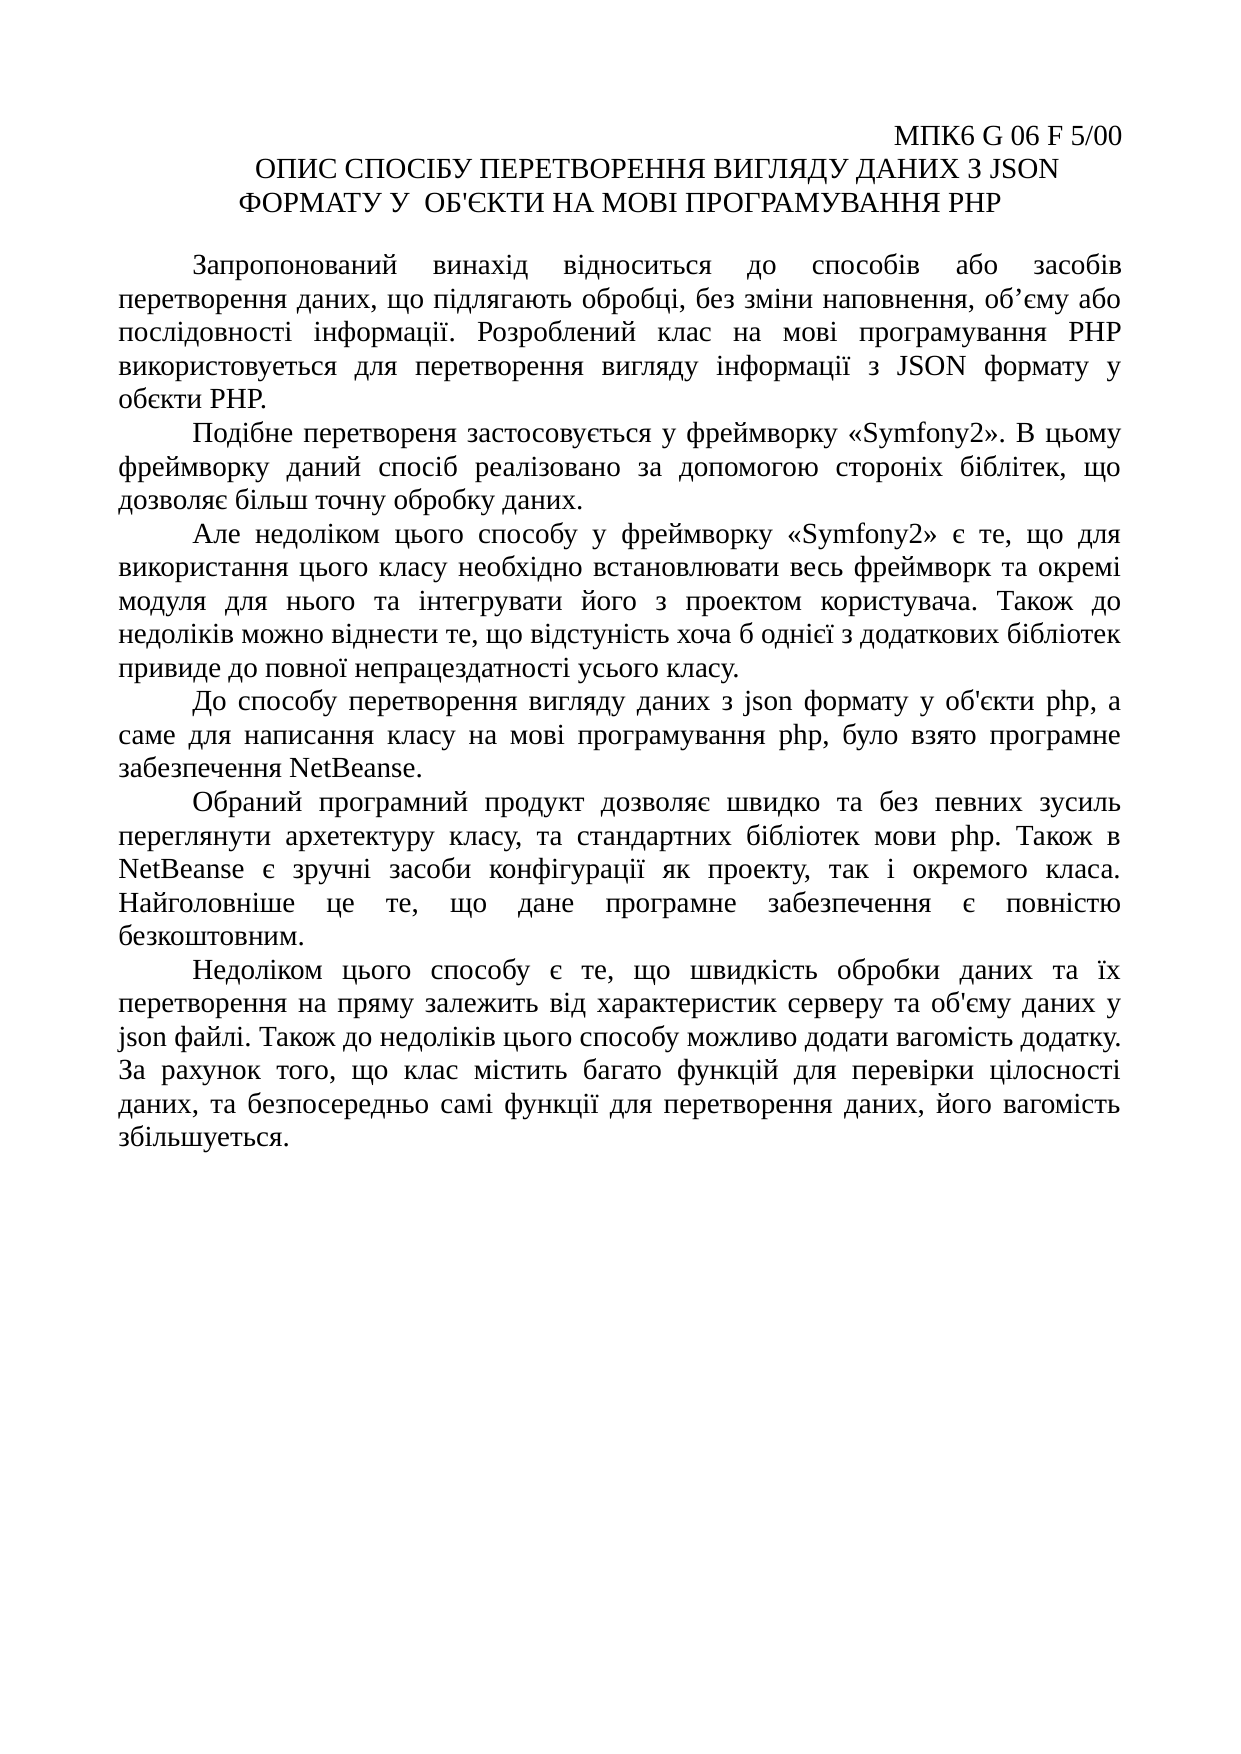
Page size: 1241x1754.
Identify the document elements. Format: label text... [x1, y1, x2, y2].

text Обраний програмний продукт дозволяє швидко та без певних зусиль переглянути архетектуру класу, та стандартних бібліотек мови php. Також в NetBeanse є зручні засоби конфігурації як проекту, так і окремого класа. Найголовніше це те, що дане програмне забезпечення є повністю безкоштовним. [118, 784, 1122, 952]
text ОПИС СПОСІБУ ПЕРЕТВОРЕННЯ ВИГЛЯДУ ДАНИХ З JSON ФОРМАТУ У ОБ'ЄКТИ НА МОВІ ПРОГРАМУВАННЯ PHP [118, 152, 1122, 219]
text Запропонований винахід відноситься до способів або засобів перетворення даних, що підлягають обробці, без зміни наповнення, об’єму або послідовності інформації. Розроблений клас на мові програмування PHP використовуеться для перетворення вигляду інформації з JSON формату у обєкти PHP. [118, 247, 1122, 415]
text Але недоліком цього способу у фреймворку «Symfony2» є те, що для використання цього класу необхідно встановлювати весь фреймворк та окремі модуля для нього та інтегрувати його з проектом користувача. Також до недоліків можно віднести те, що відстуність хоча б однієї з додаткових бібліотек привиде до повної непрацездатності усього класу. [118, 516, 1122, 683]
text Подібне перетвореня застосовується у фреймворку «Symfony2». В цьому фреймворку даний спосіб реалізовано за допомогою стороніх біблітек, що дозволяє більш точну обробку даних. [118, 415, 1122, 516]
text До способу перетворення вигляду даних з json формату у об'єкти php, а саме для написання класу на мові програмування php, було взято програмне забезпечення NetBeanse. [118, 683, 1122, 784]
text Недоліком цього способу є те, що швидкість обробки даних та їх перетворення на пряму залежить від характеристик серверу та об'єму даних у json файлі. Також до недоліків цього способу можливо додати вагомість додатку. За рахунок того, що клас містить багато функцій для перевірки цілосності даних, та безпосередньо самі функції для перетворення даних, його вагомість збільшуеться. [118, 952, 1122, 1153]
text МПК6 G 06 F 5/00 [118, 118, 1122, 152]
